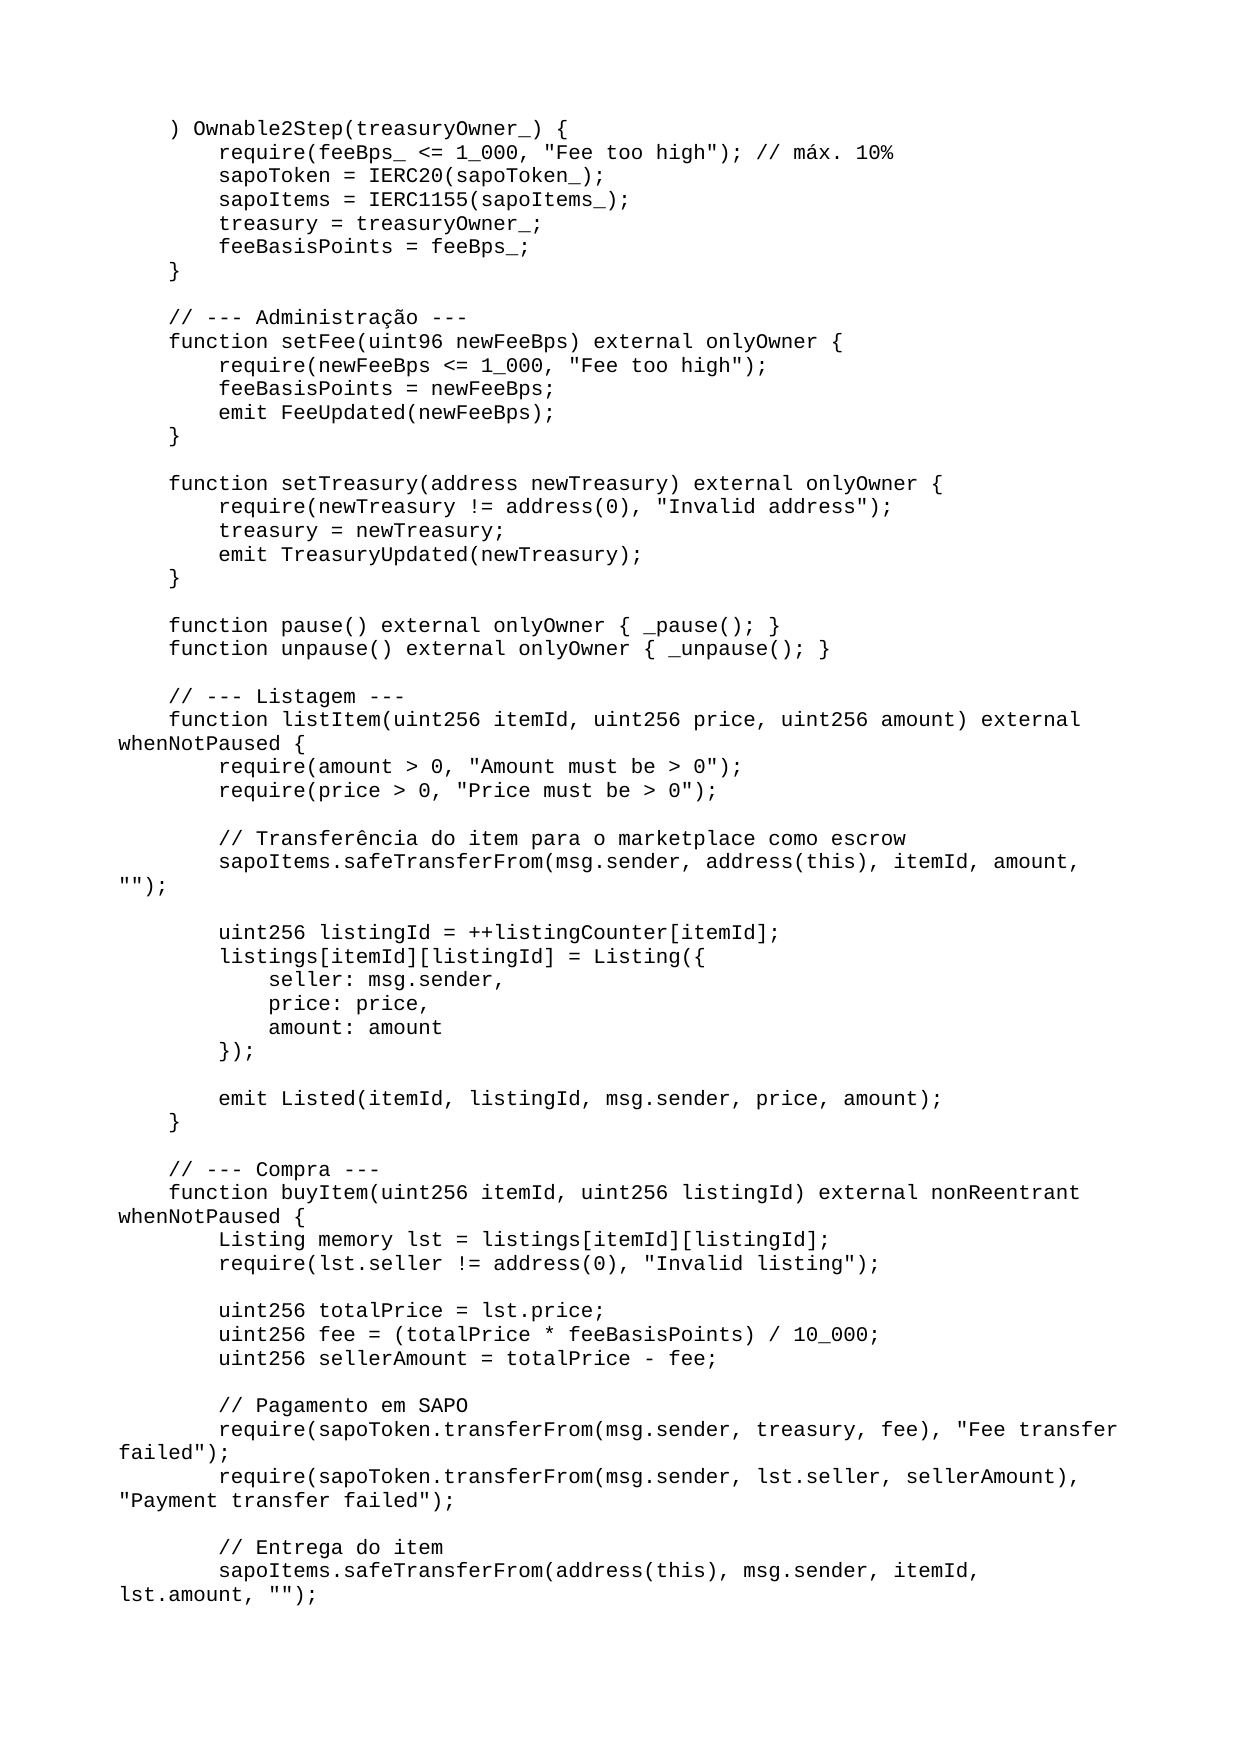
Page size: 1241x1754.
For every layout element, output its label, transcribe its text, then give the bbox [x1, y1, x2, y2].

text require(feeBps_ <= 1_000, "Fee too high"); // máx. 10% [118, 142, 1122, 165]
text require(newTreasury != address(0), "Invalid address"); [118, 496, 1122, 520]
text function pause() external onlyOwner { _pause(); } [118, 615, 1122, 638]
text function listItem(uint256 itemId, uint256 price, uint256 amount) external whenNotPaused { [118, 709, 1122, 757]
text function unpause() external onlyOwner { _unpause(); } [118, 638, 1122, 662]
text Listing memory lst = listings[itemId][listingId]; [118, 1229, 1122, 1253]
text uint256 listingId = ++listingCounter[itemId]; [118, 922, 1122, 946]
text } [118, 1111, 1122, 1135]
text } [118, 567, 1122, 591]
text treasury = newTreasury; [118, 520, 1122, 544]
text seller: msg.sender, [118, 969, 1122, 993]
text sapoItems.safeTransferFrom(address(this), msg.sender, itemId, lst.amount, ""); [118, 1561, 1122, 1608]
text feeBasisPoints = feeBps_; [118, 236, 1122, 260]
text function buyItem(uint256 itemId, uint256 listingId) external nonReentrant whenNotPaused { [118, 1182, 1122, 1229]
text // --- Compra --- [118, 1158, 1122, 1182]
text function setTreasury(address newTreasury) external onlyOwner { [118, 473, 1122, 496]
text function setFee(uint96 newFeeBps) external onlyOwner { [118, 331, 1122, 354]
text } [118, 260, 1122, 284]
text }); [118, 1040, 1122, 1064]
text } [118, 426, 1122, 449]
text require(price > 0, "Price must be > 0"); [118, 780, 1122, 804]
text emit Listed(itemId, listingId, msg.sender, price, amount); [118, 1088, 1122, 1111]
text // Transferência do item para o marketplace como escrow [118, 827, 1122, 851]
text emit TreasuryUpdated(newTreasury); [118, 544, 1122, 567]
text require(sapoToken.transferFrom(msg.sender, lst.seller, sellerAmount), "Payment transfer failed"); [118, 1466, 1122, 1513]
text treasury = treasuryOwner_; [118, 213, 1122, 236]
text feeBasisPoints = newFeeBps; [118, 378, 1122, 402]
text uint256 sellerAmount = totalPrice - fee; [118, 1348, 1122, 1371]
text // Entrega do item [118, 1537, 1122, 1561]
text emit FeeUpdated(newFeeBps); [118, 402, 1122, 426]
text // --- Listagem --- [118, 686, 1122, 709]
text uint256 totalPrice = lst.price; [118, 1300, 1122, 1324]
text ) Ownable2Step(treasuryOwner_) { [118, 118, 1122, 142]
text require(lst.seller != address(0), "Invalid listing"); [118, 1253, 1122, 1277]
text uint256 fee = (totalPrice * feeBasisPoints) / 10_000; [118, 1324, 1122, 1348]
text amount: amount [118, 1017, 1122, 1040]
text require(newFeeBps <= 1_000, "Fee too high"); [118, 354, 1122, 378]
text // Pagamento em SAPO [118, 1395, 1122, 1419]
text sapoItems = IERC1155(sapoItems_); [118, 189, 1122, 213]
text sapoItems.safeTransferFrom(msg.sender, address(this), itemId, amount, ""); [118, 851, 1122, 898]
text price: price, [118, 993, 1122, 1017]
text listings[itemId][listingId] = Listing({ [118, 946, 1122, 969]
text // --- Administração --- [118, 307, 1122, 331]
text require(amount > 0, "Amount must be > 0"); [118, 757, 1122, 780]
text sapoToken = IERC20(sapoToken_); [118, 165, 1122, 189]
text require(sapoToken.transferFrom(msg.sender, treasury, fee), "Fee transfer failed"); [118, 1419, 1122, 1466]
